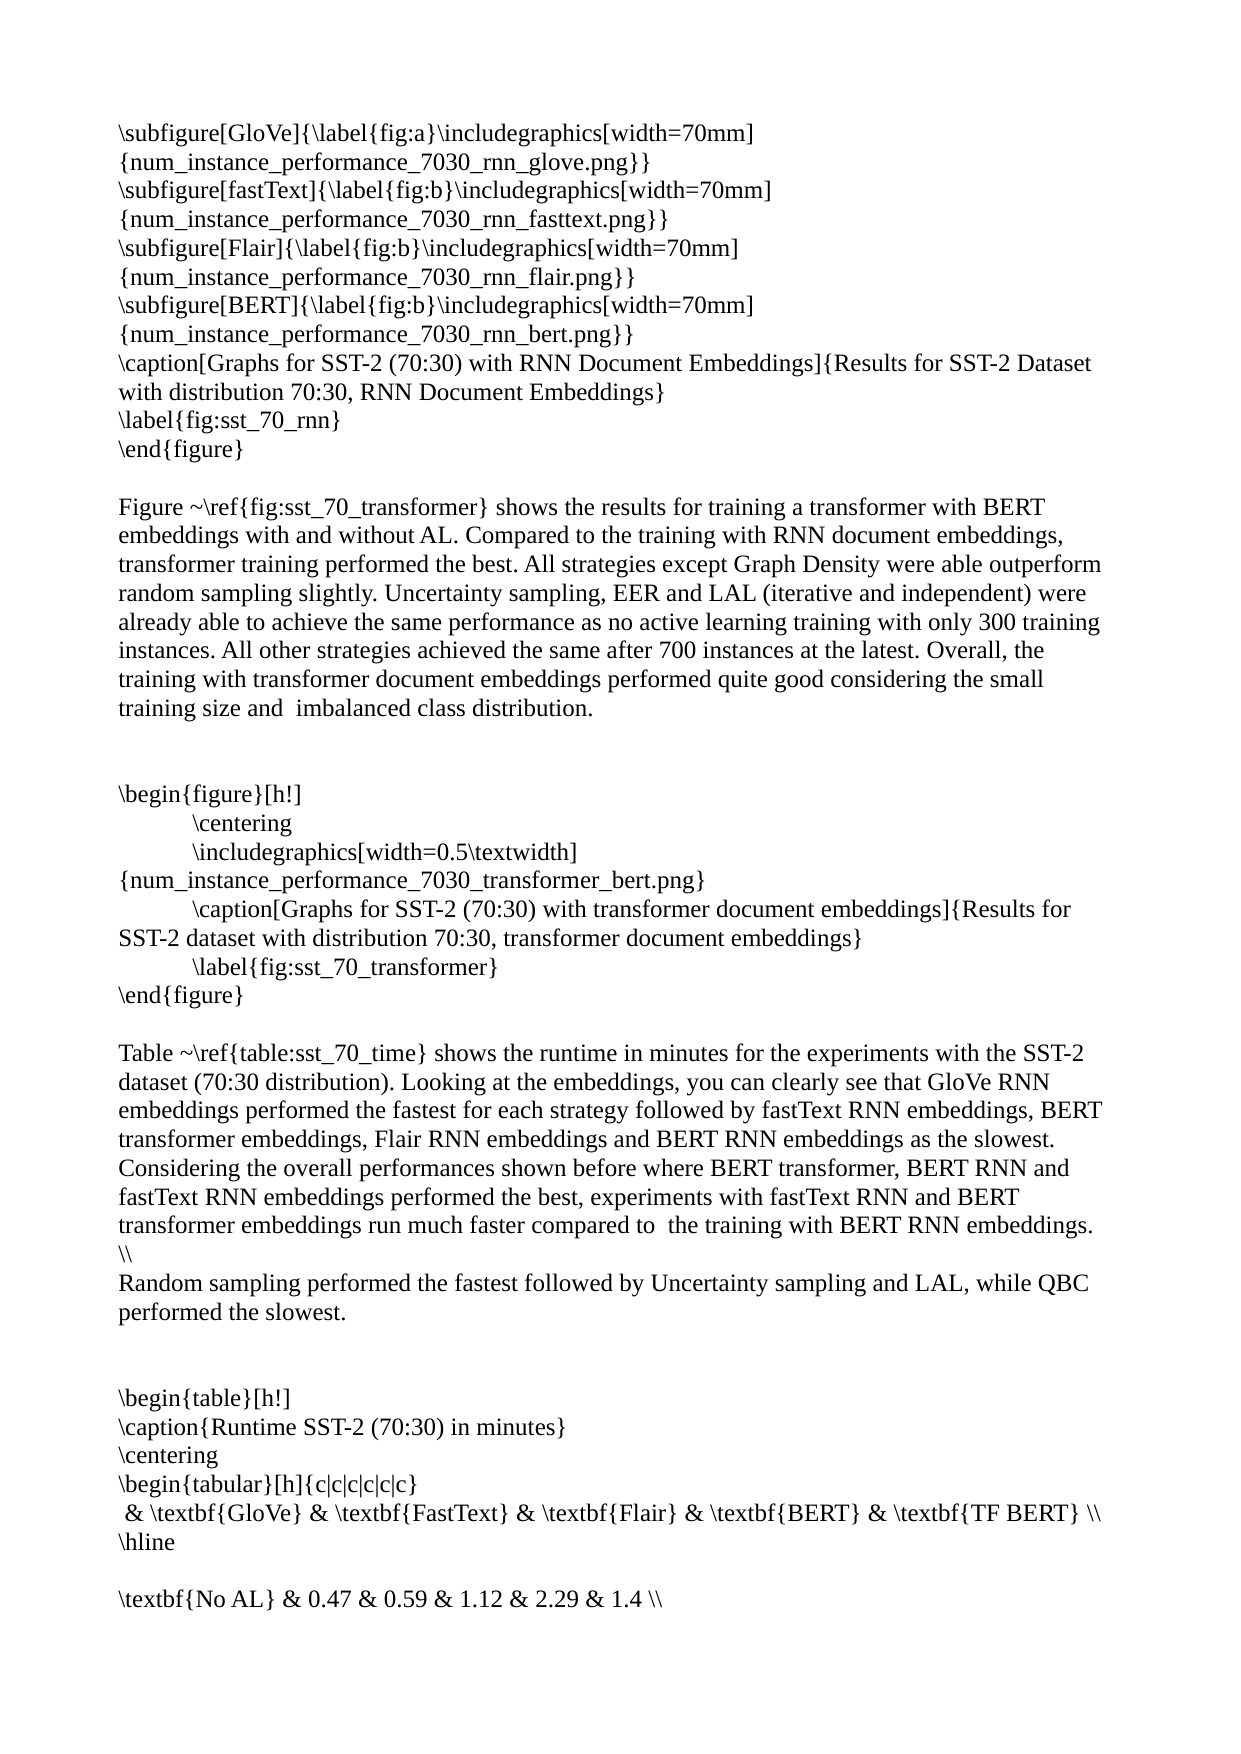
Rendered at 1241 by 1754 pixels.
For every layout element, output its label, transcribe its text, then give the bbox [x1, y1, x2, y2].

text & \textbf{GloVe} & \textbf{FastText} & \textbf{Flair} & \textbf{BERT} & \textbf{TF BERT} \\ [118, 1498, 1122, 1527]
text \subfigure[Flair]{\label{fig:b}\includegraphics[width=70mm]{num_instance_performance_7030_rnn_flair.png}} [118, 233, 1122, 291]
text \caption[Graphs for SST-2 (70:30) with RNN Document Embeddings]{Results for SST-2 Dataset with distribution 70:30, RNN Document Embeddings} [118, 348, 1122, 406]
text Figure ~\ref{fig:sst_70_transformer} shows the results for training a transformer with BERT embeddings with and without AL. Compared to the training with RNN document embeddings, transformer training performed the best. All strategies except Graph Density were able outperform random sampling slightly. Uncertainty sampling, EER and LAL (iterative and independent) were already able to achieve the same performance as no active learning training with only 300 training instances. All other strategies achieved the same after 700 instances at the latest. Overall, the training with transformer document embeddings performed quite good considering the small training size and imbalanced class distribution. [118, 492, 1122, 722]
text Random sampling performed the fastest followed by Uncertainty sampling and LAL, while QBC performed the slowest. [118, 1268, 1122, 1326]
text \subfigure[fastText]{\label{fig:b}\includegraphics[width=70mm]{num_instance_performance_7030_rnn_fasttext.png}} [118, 176, 1122, 233]
text \\ [118, 1239, 1122, 1268]
text \begin{table}[h!] [118, 1383, 1122, 1412]
text \caption[Graphs for SST-2 (70:30) with transformer document embeddings]{Results for SST-2 dataset with distribution 70:30, transformer document embeddings} [118, 894, 1122, 952]
text \end{figure} [118, 981, 1122, 1009]
text \textbf{No AL} & 0.47 & 0.59 & 1.12 & 2.29 & 1.4 \\ [118, 1584, 1122, 1613]
text \centering [118, 1441, 1122, 1469]
text \label{fig:sst_70_rnn} [118, 406, 1122, 434]
text \end{figure} [118, 434, 1122, 463]
text \includegraphics[width=0.5\textwidth]{num_instance_performance_7030_transformer_bert.png} [118, 837, 1122, 894]
text \subfigure[BERT]{\label{fig:b}\includegraphics[width=70mm]{num_instance_performance_7030_rnn_bert.png}} [118, 291, 1122, 348]
text \hline [118, 1527, 1122, 1556]
text \caption{Runtime SST-2 (70:30) in minutes} [118, 1412, 1122, 1441]
text \subfigure[GloVe]{\label{fig:a}\includegraphics[width=70mm]{num_instance_performance_7030_rnn_glove.png}} [118, 118, 1122, 176]
text \begin{figure}[h!] [118, 779, 1122, 808]
text \label{fig:sst_70_transformer} [118, 952, 1122, 981]
text \centering [118, 808, 1122, 837]
text Table ~\ref{table:sst_70_time} shows the runtime in minutes for the experiments with the SST-2 dataset (70:30 distribution). Looking at the embeddings, you can clearly see that GloVe RNN embeddings performed the fastest for each strategy followed by fastText RNN embeddings, BERT transformer embeddings, Flair RNN embeddings and BERT RNN embeddings as the slowest. Considering the overall performances shown before where BERT transformer, BERT RNN and fastText RNN embeddings performed the best, experiments with fastText RNN and BERT transformer embeddings run much faster compared to the training with BERT RNN embeddings. [118, 1038, 1122, 1239]
text \begin{tabular}[h]{c|c|c|c|c|c} [118, 1469, 1122, 1498]
